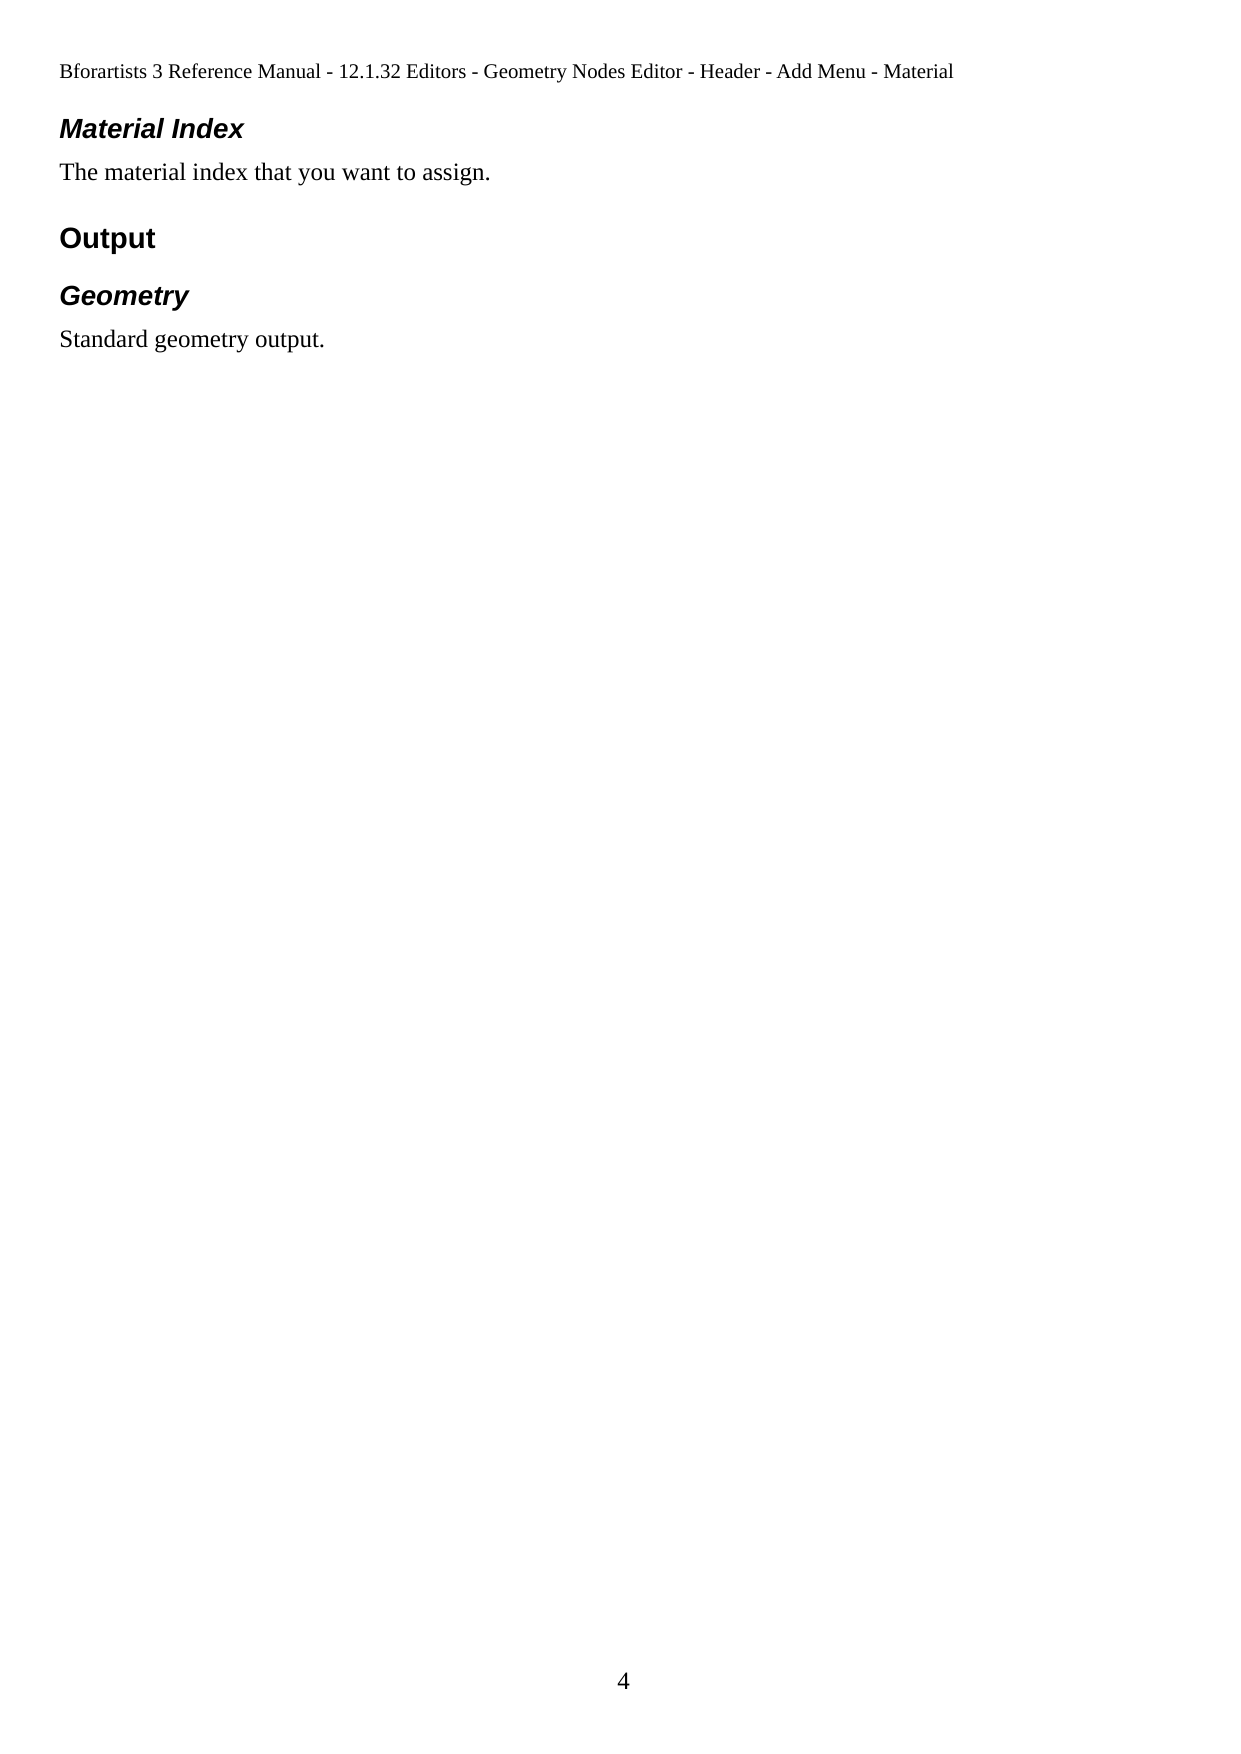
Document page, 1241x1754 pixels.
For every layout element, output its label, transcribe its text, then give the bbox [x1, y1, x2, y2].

text The material index that you want to assign. [59, 157, 1181, 186]
subtitle Material Index [59, 113, 1181, 144]
text Standard geometry output. [59, 324, 1181, 352]
subtitle Geometry [59, 279, 1181, 311]
subtitle Output [59, 221, 1181, 254]
